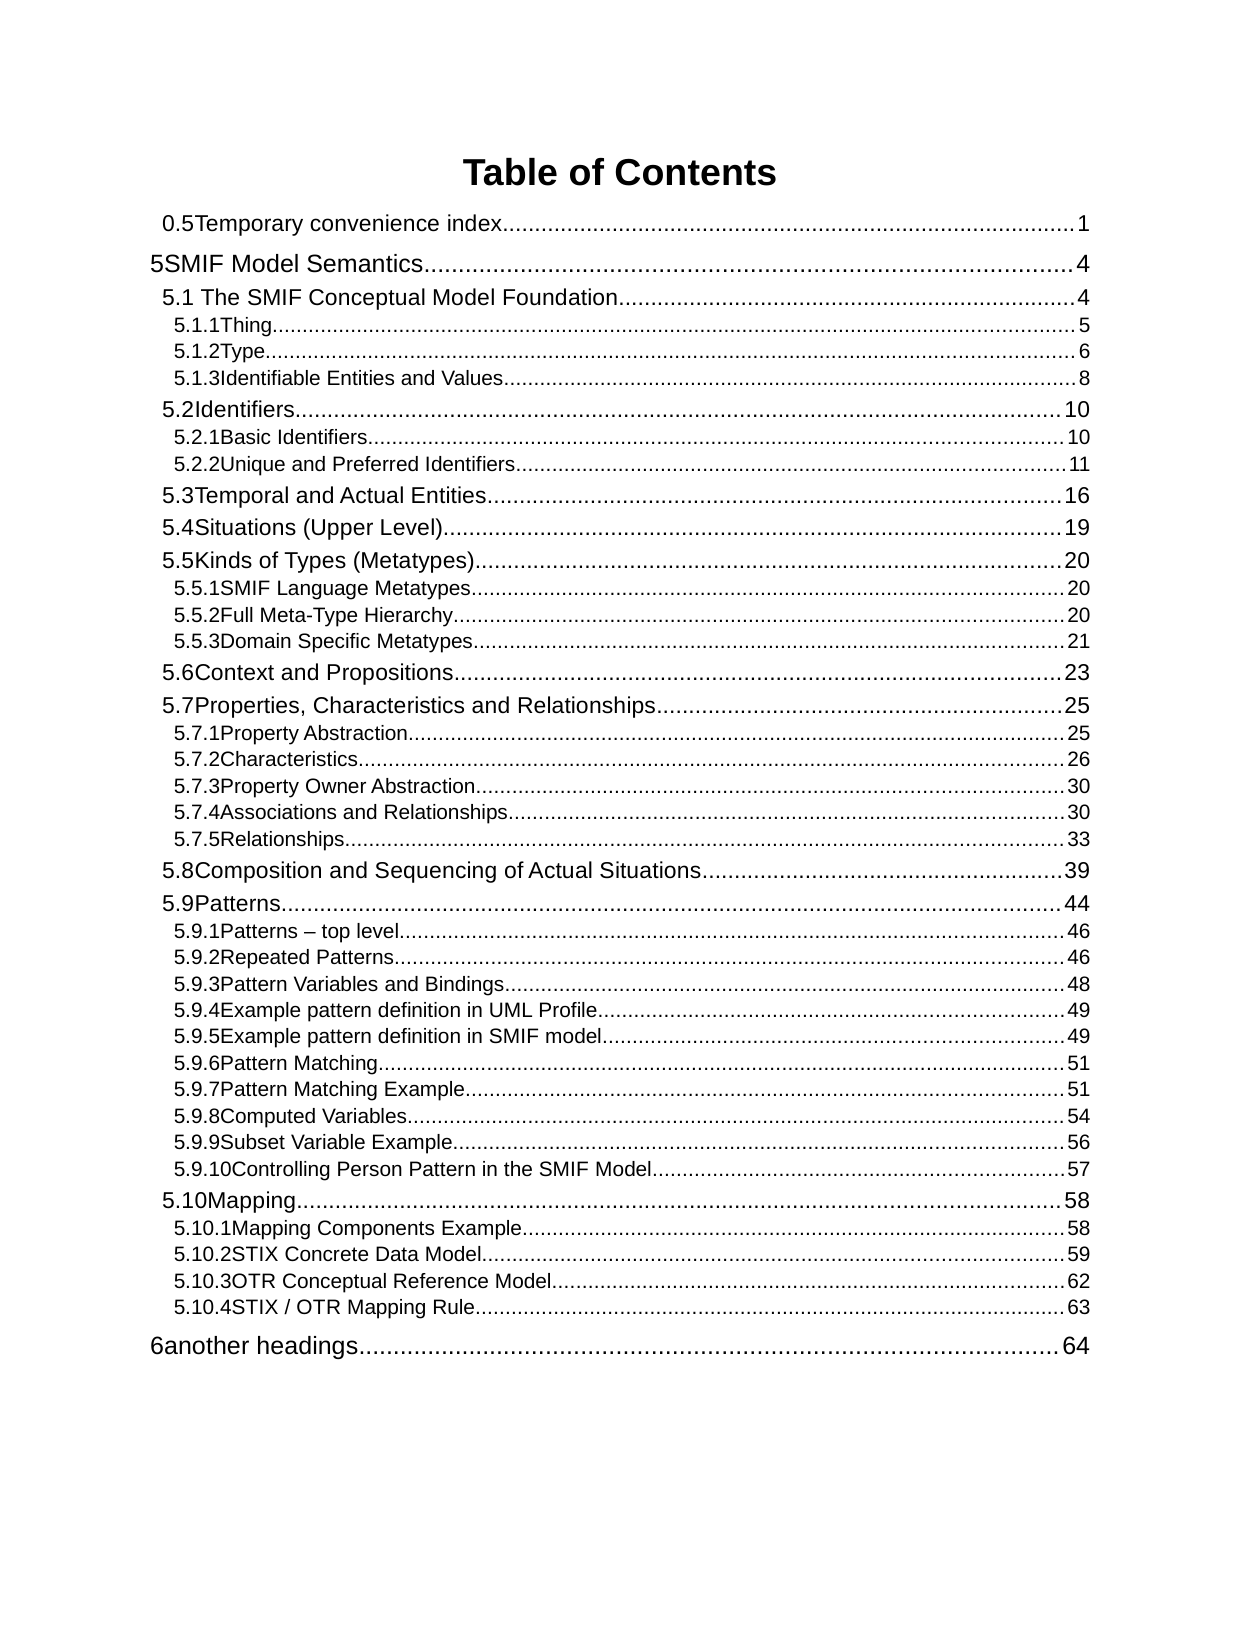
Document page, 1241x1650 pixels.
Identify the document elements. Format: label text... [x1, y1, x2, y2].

text 5.5Kinds of Types (Metatypes) 20 [162, 546, 1090, 573]
text 5SMIF Model Semantics 4 [150, 248, 1090, 277]
text 5.10.2STIX Concrete Data Model 59 [173, 1242, 1090, 1266]
text 5.1.1Thing 5 [173, 313, 1090, 337]
subtitle Table of Contents [150, 150, 1090, 193]
text 5.9.4Example pattern definition in UML Profile 49 [173, 998, 1090, 1022]
text 5.9.8Computed Variables 54 [173, 1104, 1090, 1128]
text 5.6Context and Propositions 23 [162, 658, 1090, 686]
text 5.2Identifiers 10 [162, 395, 1090, 422]
text 5.1 The SMIF Conceptual Model Foundation 4 [162, 283, 1090, 310]
text 5.9.3Pattern Variables and Bindings 48 [173, 972, 1090, 996]
text 5.10Mapping 58 [162, 1186, 1090, 1213]
text 5.9.6Pattern Matching 51 [173, 1051, 1090, 1075]
text 5.9.9Subset Variable Example 56 [173, 1130, 1090, 1154]
text 6another headings 64 [150, 1331, 1090, 1360]
text 5.9.10Controlling Person Pattern in the SMIF Model 57 [173, 1157, 1090, 1181]
text 5.1.2Type 6 [173, 339, 1090, 363]
text 5.7.3Property Owner Abstraction 30 [173, 774, 1090, 798]
text 5.9.1Patterns – top level 46 [173, 919, 1090, 943]
text 5.9.2Repeated Patterns 46 [173, 945, 1090, 969]
text 5.7.5Relationships 33 [173, 827, 1090, 851]
text 5.5.2Full Meta-Type Hierarchy 20 [173, 603, 1090, 627]
text 5.9Patterns 44 [162, 889, 1090, 916]
text 5.10.3OTR Conceptual Reference Model 62 [173, 1269, 1090, 1293]
text 5.2.2Unique and Preferred Identifiers 11 [173, 452, 1090, 476]
text 0.5Temporary convenience index 1 [162, 210, 1090, 237]
text 5.4Situations (Upper Level) 19 [162, 514, 1090, 541]
text 5.7.2Characteristics 26 [173, 747, 1090, 771]
text 5.7.4Associations and Relationships 30 [173, 800, 1090, 824]
text 5.1.3Identifiable Entities and Values 8 [173, 366, 1090, 390]
text 5.9.5Example pattern definition in SMIF model 49 [173, 1024, 1090, 1048]
text 5.5.1SMIF Language Metatypes 20 [173, 576, 1090, 600]
text 5.5.3Domain Specific Metatypes 21 [173, 629, 1090, 653]
text 5.7Properties, Characteristics and Relationships 25 [162, 691, 1090, 718]
text 5.7.1Property Abstraction 25 [173, 721, 1090, 745]
text 5.2.1Basic Identifiers 10 [173, 425, 1090, 449]
text 5.10.1Mapping Components Example 58 [173, 1216, 1090, 1240]
text 5.10.4STIX / OTR Mapping Rule 63 [173, 1295, 1090, 1319]
text 5.9.7Pattern Matching Example 51 [173, 1077, 1090, 1101]
text 5.8Composition and Sequencing of Actual Situations 39 [162, 856, 1090, 883]
text 5.3Temporal and Actual Entities 16 [162, 481, 1090, 508]
